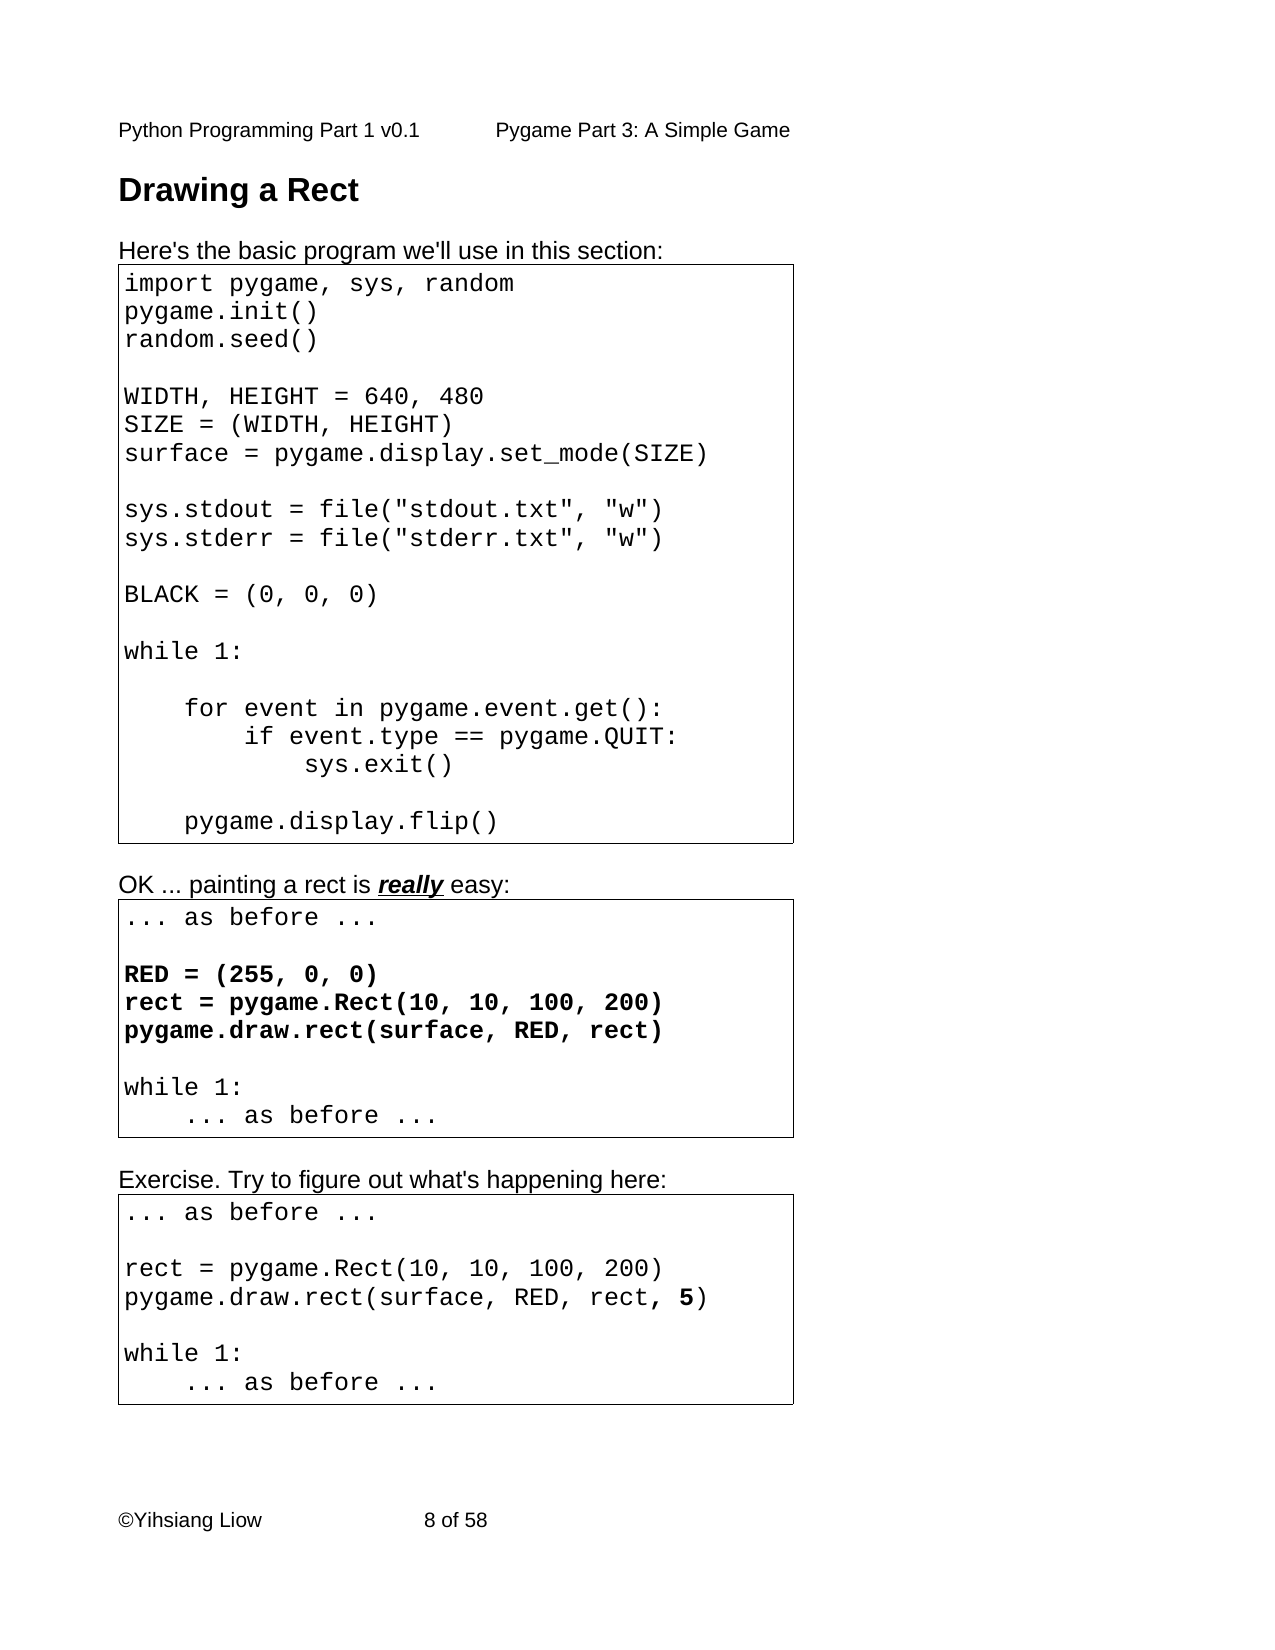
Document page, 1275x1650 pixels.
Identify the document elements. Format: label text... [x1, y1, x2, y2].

text OK ... painting a rect is really easy: [118, 871, 793, 899]
table_header import pygame, sys, random pygame.init() random.seed() WIDTH, HEIGHT = 640, 480 SIZE = (WIDTH, HEIGHT) surface = pygame.display.set_mode(SIZE) sys.stdout = file("stdout.txt", "w") sys.stderr = file("stderr.txt", "w") BLACK = (0, 0, 0) while 1: for event in pygame.event.get(): if event.type == pygame.QUIT: sys.exit() pygame.display.flip() [119, 265, 793, 843]
text Here's the basic program we'll use in this section: [118, 236, 793, 264]
text Drawing a Rect [118, 171, 793, 208]
table_header ... as before ... RED = (255, 0, 0) rect = pygame.Rect(10, 10, 100, 200) pygame.draw.rect(surface, RED, rect) while 1: ... as before ... [119, 900, 793, 1137]
table_header ... as before ... rect = pygame.Rect(10, 10, 100, 200) pygame.draw.rect(surface, RED, rect, 5) while 1: ... as before ... [119, 1195, 793, 1403]
text Exercise. Try to figure out what's happening here: [118, 1166, 793, 1193]
